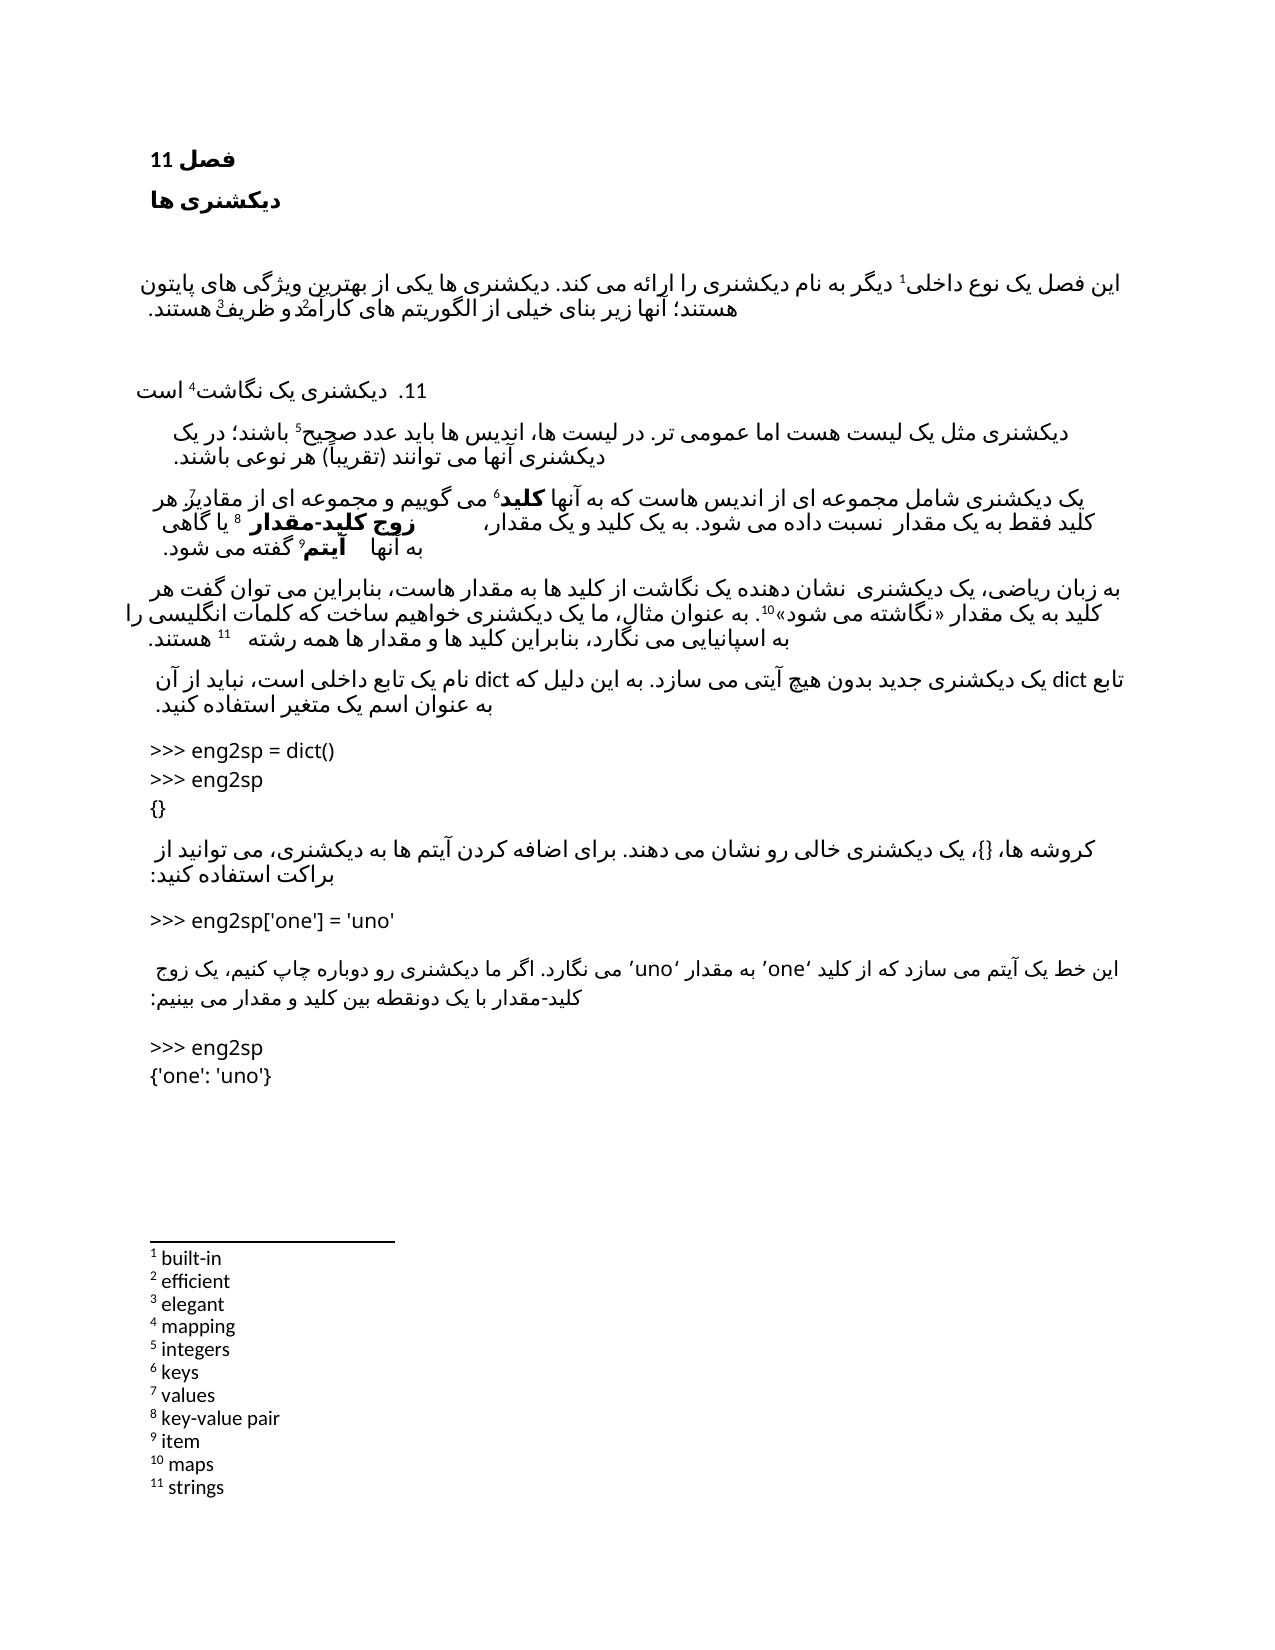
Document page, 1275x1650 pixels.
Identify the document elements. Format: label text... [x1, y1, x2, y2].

text دیکشنری ها [150, 191, 1125, 214]
text دیکشنری مثل یک لیست هست اما عمومی تر. در لیست ها، اندیس ها باید عدد صحیح باشند؛ در یک دیکشنری آنها می توانند (تقریباً) هر نوعی باشند. [150, 423, 1125, 470]
text elegant [150, 1294, 1125, 1317]
text item [150, 1431, 1125, 1454]
text کروشه ها، {}، یک دیکشنری خالی رو نشان می دهند. برای اضافه کردن آیتم ها به دیکشنری، می توانید از براکت استفاده کنید: [150, 841, 1125, 888]
text {} [150, 793, 1125, 822]
text values [150, 1385, 1125, 1408]
text integers [150, 1339, 1125, 1362]
text efficient [150, 1271, 1125, 1294]
text فصل 11 [150, 150, 1125, 173]
text 11. دیکشنری یک نگاشت است [150, 381, 367, 404]
text تابع dict یک دیکشنری جدید بدون هیچ آیتی می سازد. به این دلیل که dict نام یک تابع داخلی است، نباید از آن به عنوان اسم یک متغیر استفاده کنید. [150, 670, 1125, 718]
text keys [150, 1362, 1125, 1385]
text این خط یک آیتم می سازد که از کلید ‘one’ به مقدار ‘uno’ می نگارد. اگر ما دیکشنری رو دوباره چاپ کنیم، یک زوج کلید-مقدار با یک دونقطه بین کلید و مقدار می بینیم: [150, 954, 1125, 1014]
text built-in [150, 1248, 1125, 1271]
text این فصل یک نوع داخلی دیگر به نام دیکشنری را ارائه می کند. دیکشنری ها یکی از بهترین ویژگی های پایتون هستند؛ آنها زیر بنای خیلی از الگوریتم های کارآمد و ظریف هستند. [150, 274, 1125, 322]
text یک دیکشنری شامل مجموعه ای از اندیس هاست که به آنها کلید می گوییم و مجموعه ای از مقادیر. هر کلید فقط به یک مقدار نسبت داده می شود. به یک کلید و یک مقدار، زوج کلید-مقدار یا گاهی به آنها آیتم گفته می شود. [150, 489, 1125, 561]
text 11. دیکشنری یک نگاشت است [319, 381, 1125, 404]
text به زبان ریاضی، یک دیکشنری نشان دهنده یک نگاشت از کلید ها به مقدار هاست، بنابراین می توان گفت هر کلید به یک مقدار «نگاشته می شود». به عنوان مثال، ما یک دیکشنری خواهیم ساخت که کلمات انگلیسی را به اسپانیایی می نگارد، بنابراین کلید ها و مقدار ها همه رشته هستند. [150, 579, 1125, 652]
text >>> eng2sp [150, 1033, 1125, 1061]
text strings [150, 1477, 1125, 1500]
text >>> eng2sp [150, 765, 1125, 793]
text >>> eng2sp['one'] = 'uno' [150, 907, 1125, 935]
text {'one': 'uno'} [150, 1061, 1125, 1089]
text maps [150, 1454, 1125, 1477]
text >>> eng2sp = dict() [150, 736, 1125, 765]
text key-value pair [150, 1408, 1125, 1431]
text mapping [150, 1317, 1125, 1339]
